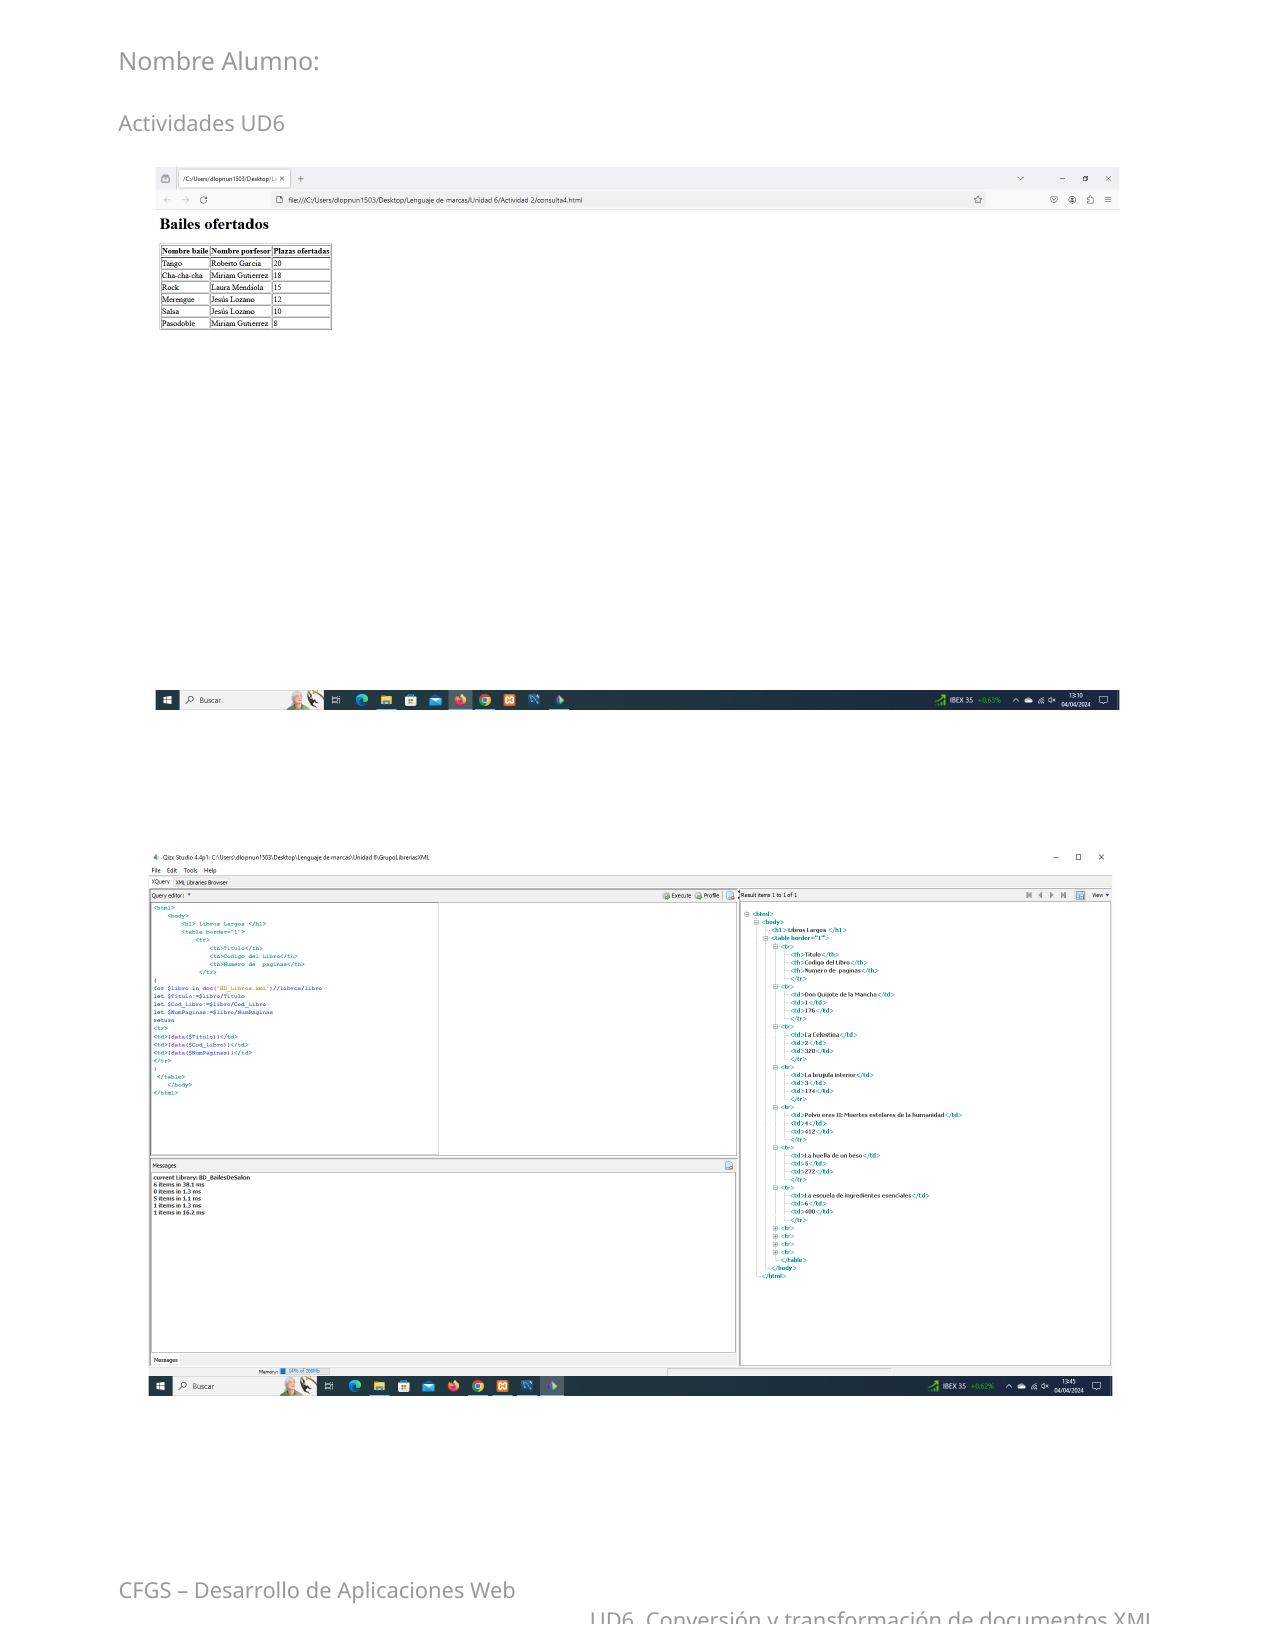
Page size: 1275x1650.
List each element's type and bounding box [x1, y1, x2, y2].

picture [155, 167, 1120, 710]
picture [148, 853, 1113, 1396]
